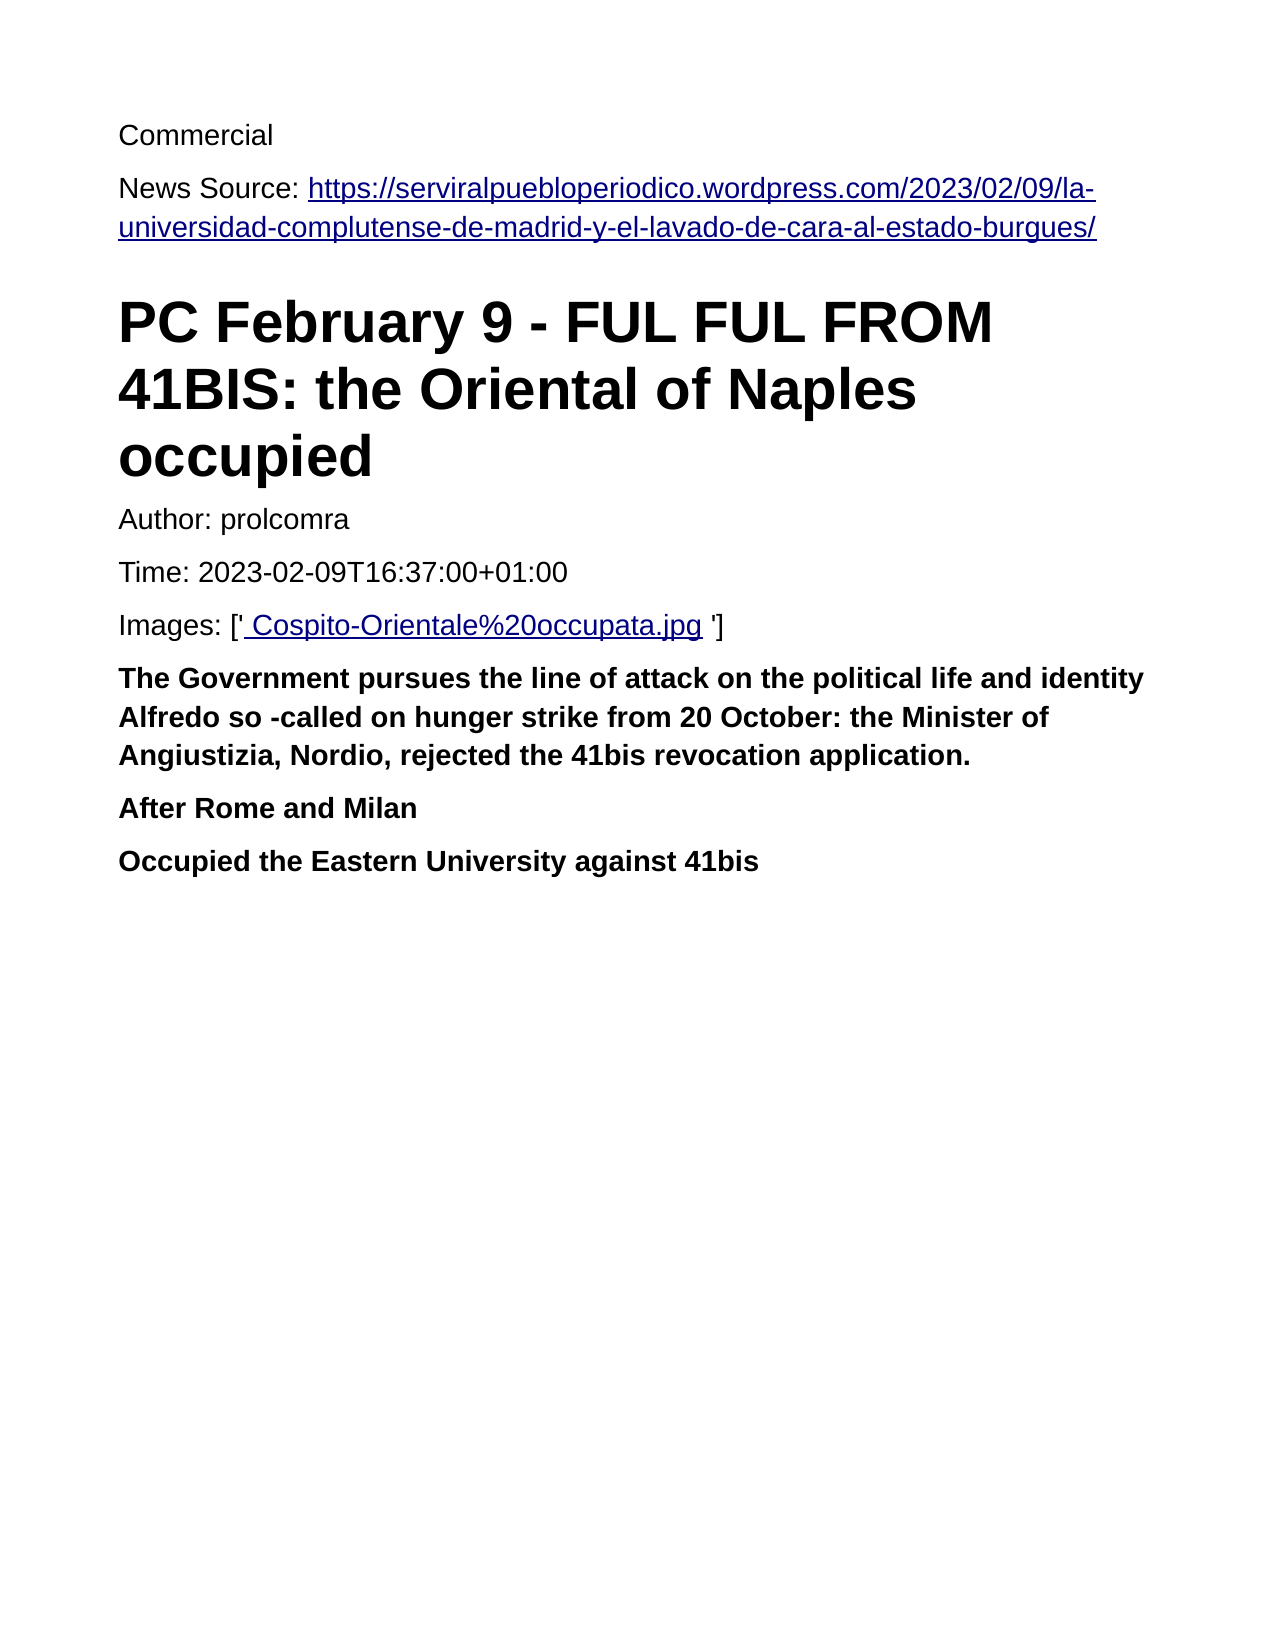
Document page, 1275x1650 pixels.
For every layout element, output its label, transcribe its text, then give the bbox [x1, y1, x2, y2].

text Occupied the Eastern University against 41bis [118, 844, 1157, 878]
text After Rome and Milan [118, 791, 1157, 825]
text Commercial [118, 118, 1157, 152]
text The Government pursues the line of attack on the political life and identity Alfredo so -called on hunger strike from 20 October: the Minister of Angiustizia, Nordio, rejected the 41bis revocation application. [118, 661, 1157, 772]
text News Source: https://serviralpuebloperiodico.wordpress.com/2023/02/09/la-universidad-complutense-de-madrid-y-el-lavado-de-cara-al-estado-burgues/ [118, 171, 1157, 243]
subtitle PC February 9 - FUL FUL FROM 41BIS: the Oriental of Naples occupied [118, 288, 1157, 489]
text Author: prolcomra [118, 502, 1157, 535]
text Time: 2023-02-09T16:37:00+01:00 [118, 555, 1157, 588]
text Images: [' Cospito-Orientale%20occupata.jpg '] [118, 608, 1157, 641]
